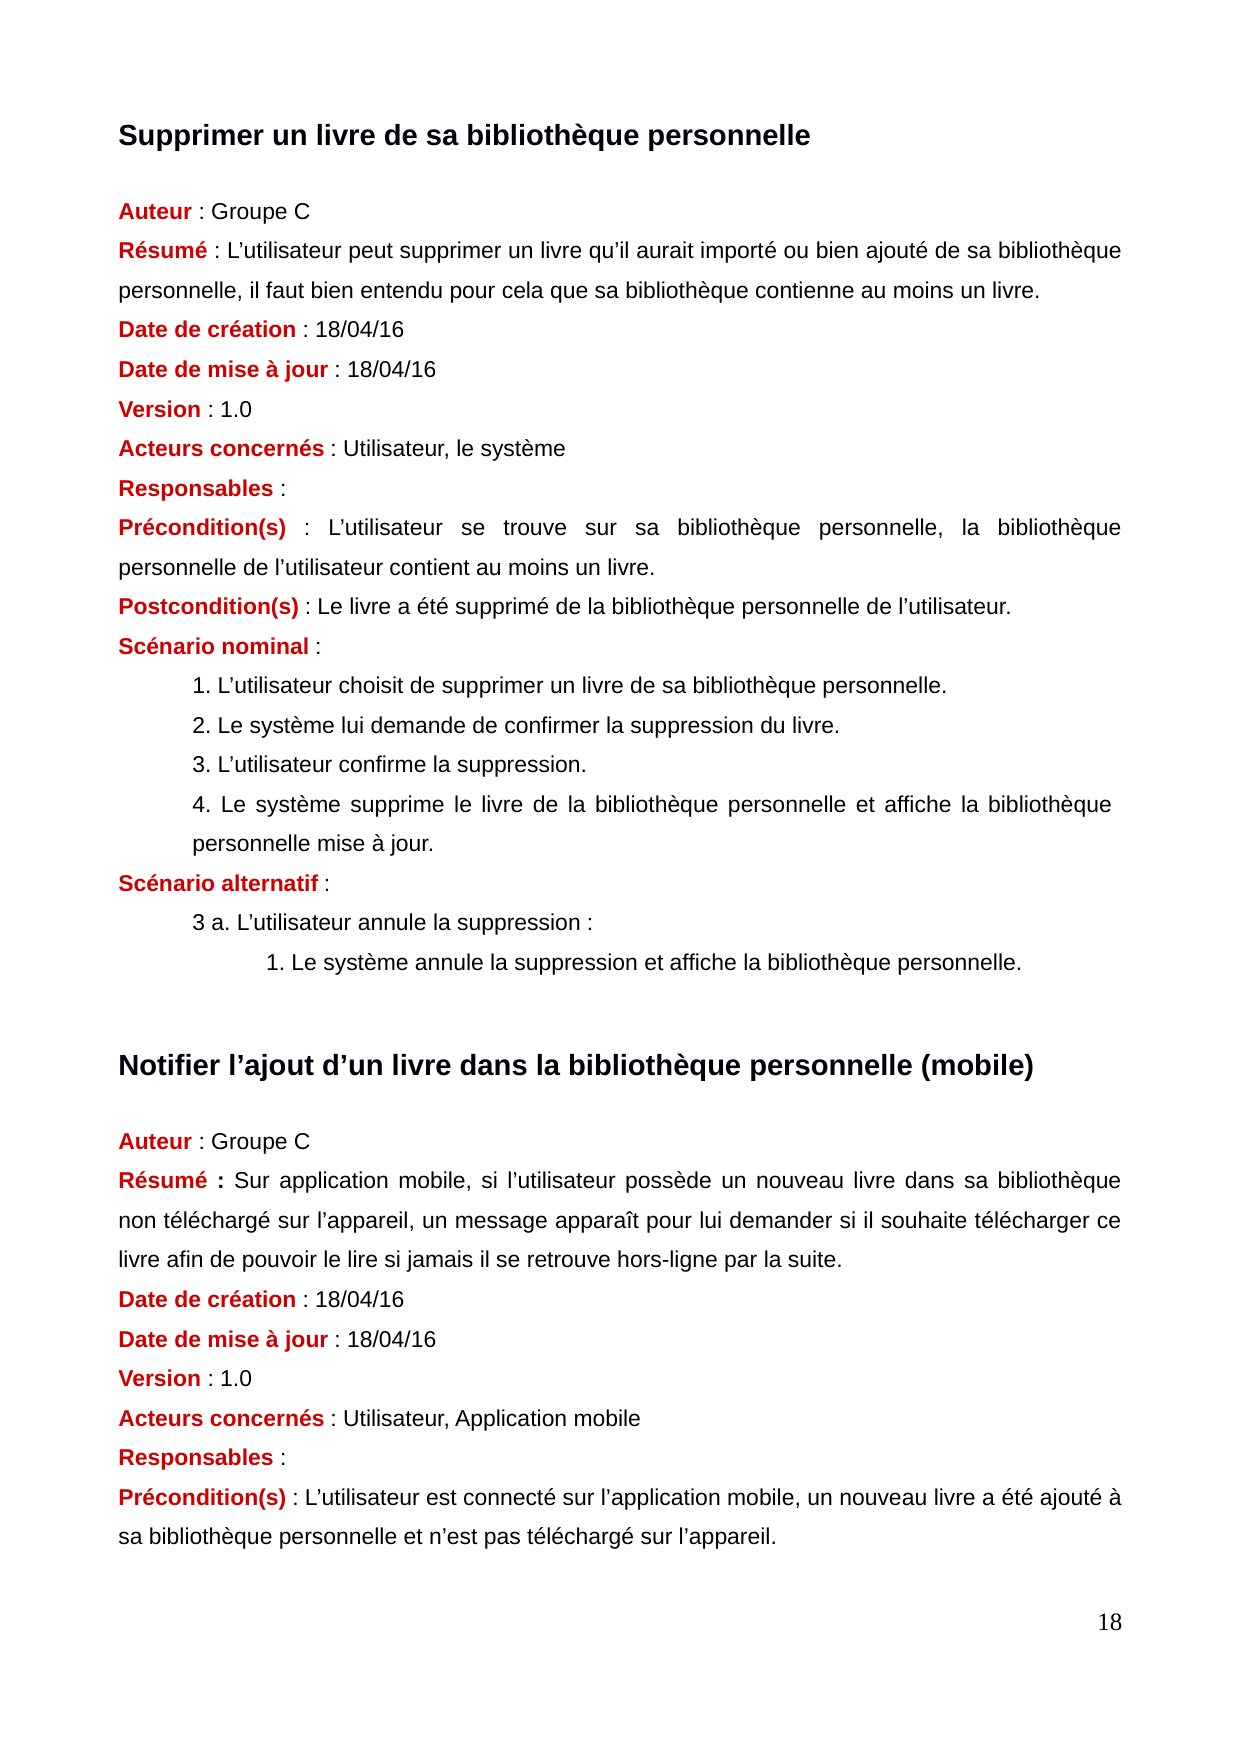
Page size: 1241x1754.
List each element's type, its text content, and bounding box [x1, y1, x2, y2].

text Acteurs concernés : Utilisateur, le système [118, 435, 1122, 461]
text Date de mise à jour : 18/04/16 [118, 356, 1122, 382]
text Scénario nominal : [118, 633, 1122, 659]
text Résumé : Sur application mobile, si l’utilisateur possède un nouveau livre dans sa bibliothèque non téléchargé sur l’appareil, un message apparaît pour lui demander si il souhaite télécharger ce livre afin de pouvoir le lire si jamais il se retrouve hors-ligne par la suite. [118, 1167, 1122, 1273]
text Auteur : Groupe C [118, 1128, 1122, 1154]
text Précondition(s) : L’utilisateur se trouve sur sa bibliothèque personnelle, la bibliothèque personnelle de l’utilisateur contient au moins un livre. [118, 514, 1122, 580]
text 3 a. L’utilisateur annule la suppression : [118, 909, 1122, 936]
text Responsables : [118, 474, 1122, 501]
text Auteur : Groupe C [118, 198, 1122, 224]
text 2. Le système lui demande de confirmer la suppression du livre. [118, 712, 1122, 738]
text Précondition(s) : L’utilisateur est connecté sur l’application mobile, un nouveau livre a été ajouté à sa bibliothèque personnelle et n’est pas téléchargé sur l’appareil. [118, 1484, 1122, 1549]
text 1. L’utilisateur choisit de supprimer un livre de sa bibliothèque personnelle. [118, 672, 1122, 698]
text Version : 1.0 [118, 1365, 1122, 1391]
text 1. Le système annule la suppression et affiche la bibliothèque personnelle. [118, 949, 1122, 975]
text Version : 1.0 [118, 396, 1122, 422]
text Responsables : [118, 1444, 1122, 1471]
text Acteurs concernés : Utilisateur, Application mobile [118, 1404, 1122, 1431]
text 3. L’utilisateur confirme la suppression. [118, 751, 1122, 777]
text Postcondition(s) : Le livre a été supprimé de la bibliothèque personnelle de l’utilisateur. [118, 593, 1122, 619]
text Scénario alternatif : [118, 869, 1122, 896]
subtitle Supprimer un livre de sa bibliothèque personnelle [118, 118, 1122, 152]
text Date de création : 18/04/16 [118, 1286, 1122, 1312]
text Résumé : L’utilisateur peut supprimer un livre qu’il aurait importé ou bien ajouté de sa bibliothèque personnelle, il faut bien entendu pour cela que sa bibliothèque contienne au moins un livre. [118, 237, 1122, 303]
text Date de mise à jour : 18/04/16 [118, 1326, 1122, 1352]
text 4. Le système supprime le livre de la bibliothèque personnelle et affiche la bibliothèque personnelle mise à jour. [118, 791, 1122, 856]
text Date de création : 18/04/16 [118, 316, 1122, 343]
subtitle Notifier l’ajout d’un livre dans la bibliothèque personnelle (mobile) [118, 1048, 1122, 1082]
